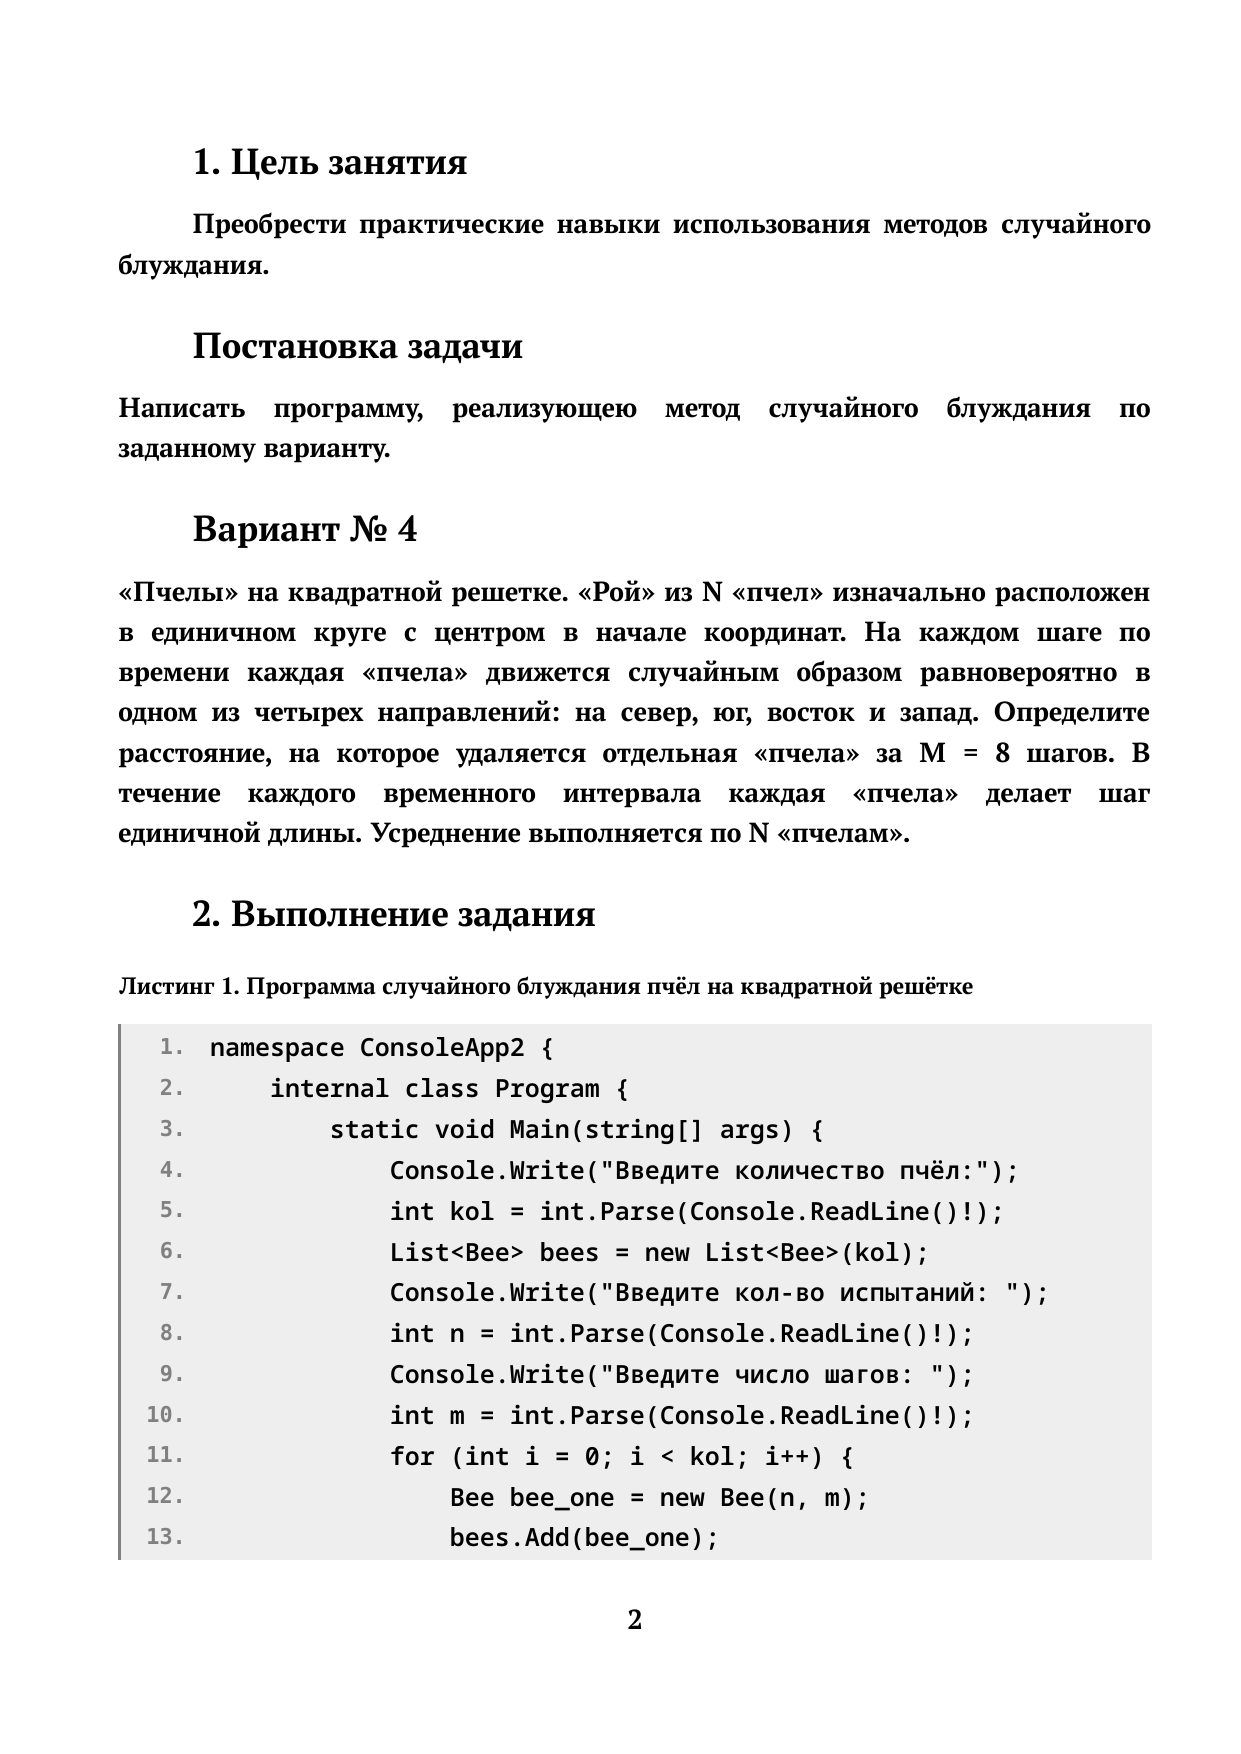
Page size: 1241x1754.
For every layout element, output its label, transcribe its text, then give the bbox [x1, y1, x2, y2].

list int kol = int.Parse(Console.ReadLine()!); [121, 1187, 1152, 1227]
subtitle Постановка задачи [192, 322, 1152, 367]
list namespace ConsoleApp2 { [121, 1024, 1152, 1064]
list Bee bee_one = new Bee(n, m); [121, 1473, 1152, 1513]
list List<Bee> bees = new List<Bee>(kol); [121, 1228, 1152, 1268]
list Console.Write("Введите количество пчёл:"); [121, 1147, 1152, 1187]
subtitle Вариант № 4 [192, 506, 1152, 550]
list static void Main(string[] args) { [121, 1106, 1152, 1146]
subtitle 2. Выполнение задания [192, 891, 1152, 935]
list bees.Add(bee_one); [121, 1514, 1152, 1560]
subtitle 1. Цель занятия [192, 139, 1152, 183]
list internal class Program { [121, 1065, 1152, 1105]
text «Пчелы» на квадратной решетке. «Рой» из N «пчел» изначально расположен в единичном круге с центром в начале координат. На каждом шаге по времени каждая «пчела» движется случайным образом равновероятно в одном из четырех направлений: на север, юг, восток и запад. Определите расстояние, на которое удаляется отдельная «пчела» за М = 8 шагов. В течение каждого временного интервала каждая «пчела» делает шаг единичной длины. Усреднение выполняется по N «пчелам». [118, 574, 1152, 849]
list Console.Write("Введите число шагов: "); [121, 1351, 1152, 1391]
list int m = int.Parse(Console.ReadLine()!); [121, 1392, 1152, 1432]
text Преобрести практические навыки использования методов случайного блуждания. [118, 207, 1152, 280]
list int n = int.Parse(Console.ReadLine()!); [121, 1310, 1152, 1350]
text Написать программу, реализующею метод случайного блуждания по заданному варианту. [118, 390, 1152, 464]
list Console.Write("Введите кол-во испытаний: "); [121, 1269, 1152, 1309]
list for (int i = 0; i < kol; i++) { [121, 1432, 1152, 1472]
text Листинг 1. Программа случайного блуждания пчёл на квадратной решётке [118, 971, 1152, 1000]
